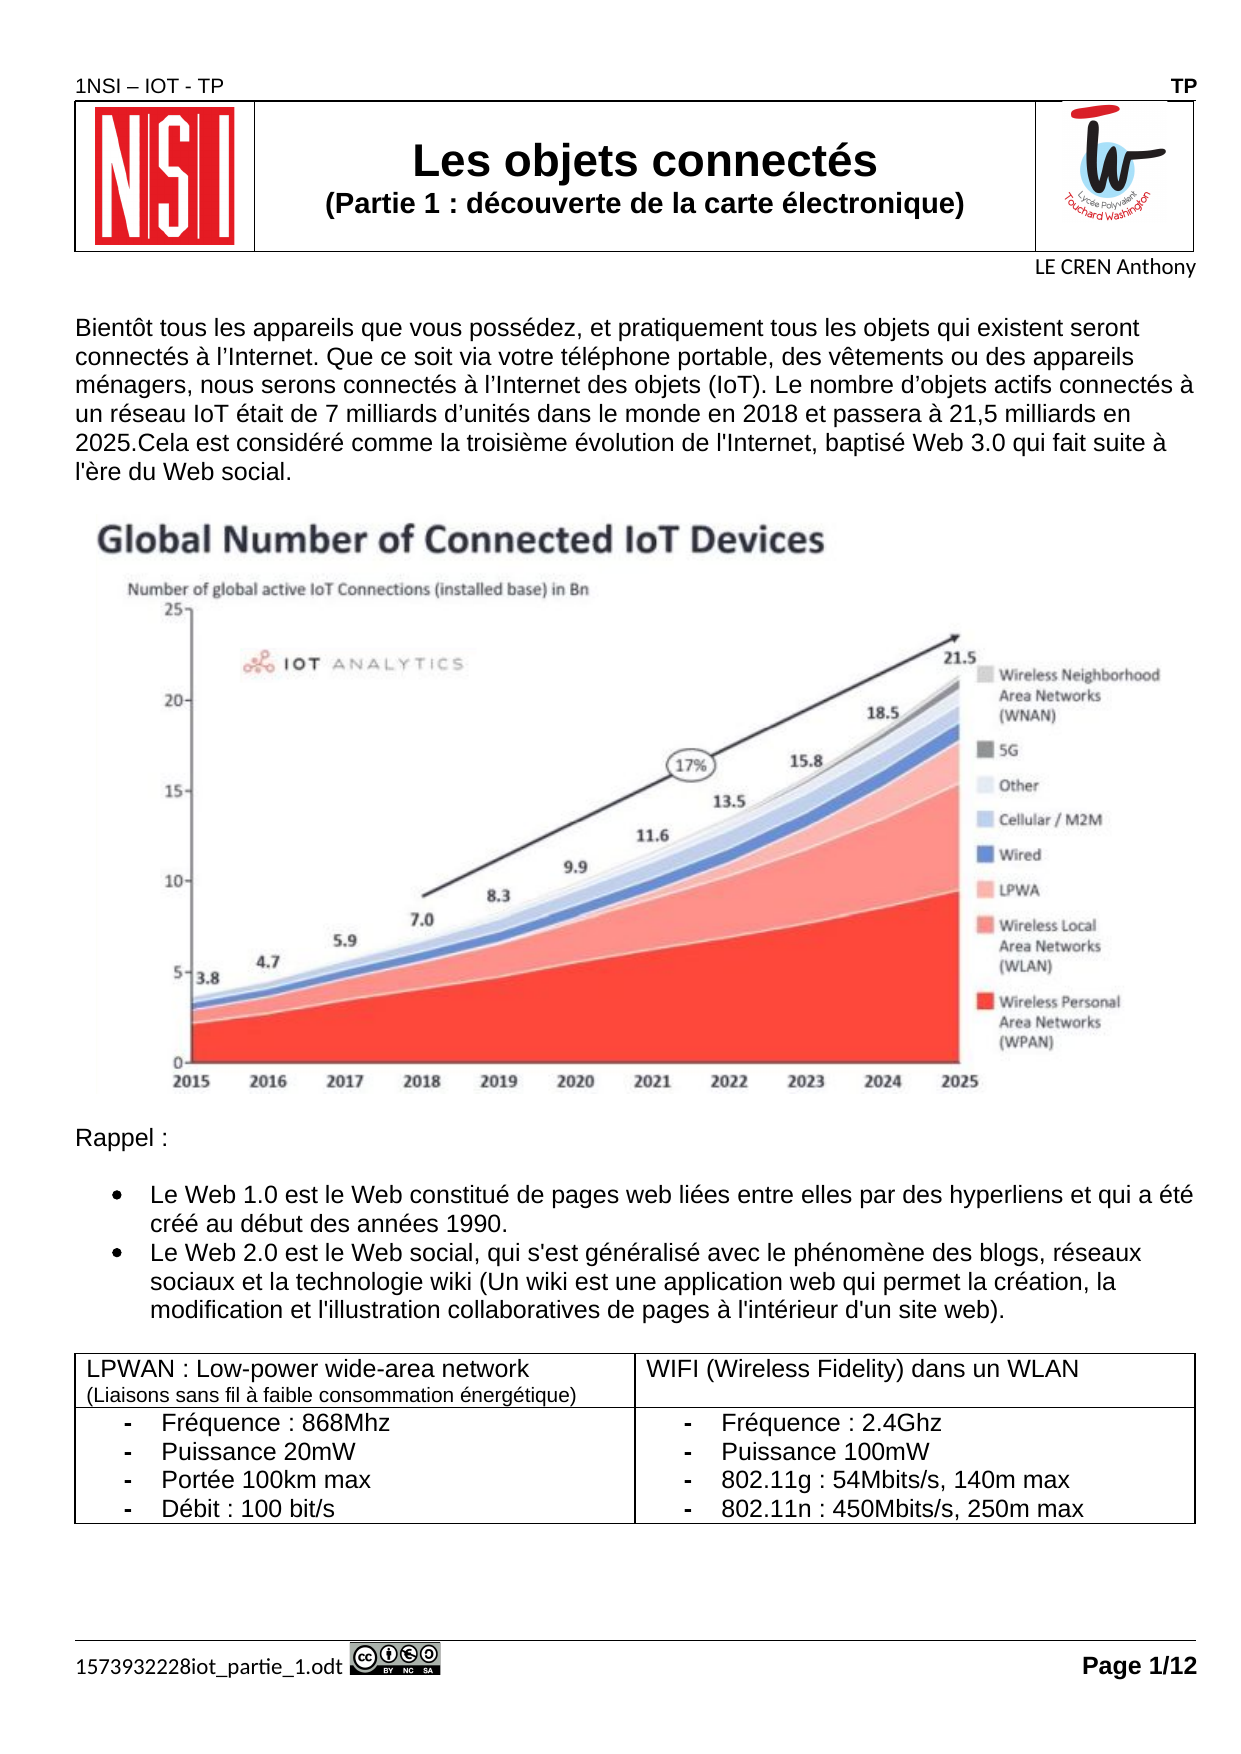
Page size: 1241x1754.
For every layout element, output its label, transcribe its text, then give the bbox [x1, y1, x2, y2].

table_cell Fréquence : 868Mhz Puissance 20mW Portée 100km max Débit : 100 bit/s [76, 1408, 634, 1523]
table_header [1036, 102, 1193, 251]
picture [349, 1642, 441, 1675]
table_header WIFI (Wireless Fidelity) dans un WLAN [636, 1354, 1194, 1407]
list Le Web 1.0 est le Web constitué de pages web liées entre elles par des hyperliens et qui a été créé au début des années 1990. [112, 1180, 1196, 1238]
table_header [76, 102, 254, 251]
list Le Web 2.0 est le Web social, qui s'est généralisé avec le phénomène des blogs, réseaux sociaux et la technologie wiki (Un wiki est une application web qui permet la création, la modification et l'illustration collaboratives de pages à l'intérieur d'un site web). [112, 1238, 1196, 1324]
text Rappel : [75, 1123, 1196, 1152]
picture [95, 514, 1176, 1094]
table_cell Fréquence : 2.4Ghz Puissance 100mW 802.11g : 54Mbits/s, 140m max 802.11n : 450Mbits/s, 250m max [636, 1408, 1194, 1523]
text Bientôt tous les appareils que vous possédez, et pratiquement tous les objets qui existent seront connectés à l’Internet. Que ce soit via votre téléphone portable, des vêtements ou des appareils ménagers, nous serons connectés à l’Internet des objets (IoT). Le nombre d’objets actifs connectés à un réseau IoT était de 7 milliards d’unités dans le monde en 2018 et passera à 21,5 milliards en 2025.Cela est considéré comme la troisième évolution de l'Internet, baptisé Web 3.0 qui fait suite à l'ère du Web social. [75, 313, 1196, 486]
table_header LPWAN : Low-power wide-area network (Liaisons sans fil à faible consommation énergétique) [76, 1354, 634, 1407]
picture [1062, 101, 1168, 223]
text LE CREN Anthony [75, 252, 1196, 280]
table_header Les objets connectés (Partie 1 : découverte de la carte électronique) [255, 102, 1035, 251]
